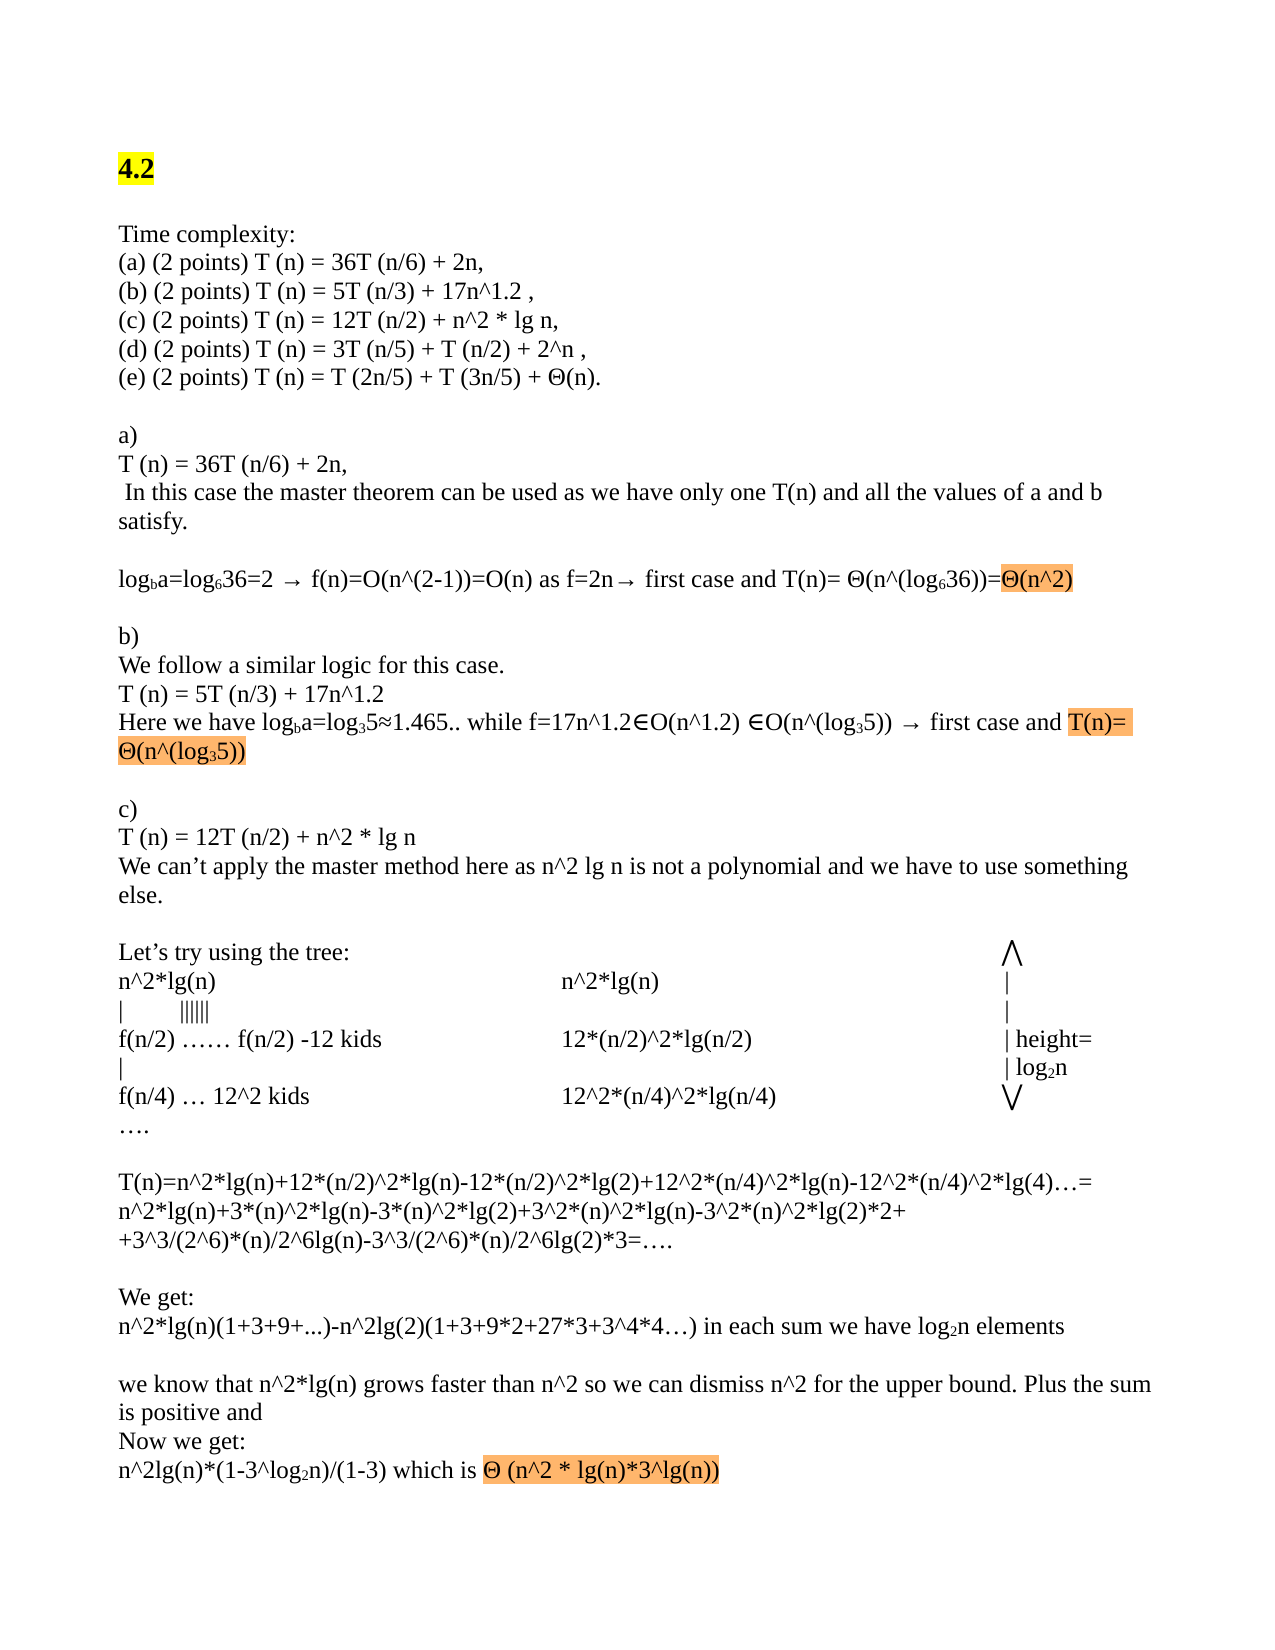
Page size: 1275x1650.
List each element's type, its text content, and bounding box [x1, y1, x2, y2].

text f(n/4) … 12^2 kids 12^2*(n/4)^2*lg(n/4) ⋁ [118, 1081, 1157, 1110]
text We get: [118, 1282, 1157, 1311]
text n^2lg(n)*(1-3^log2n)/(1-3) which is Θ (n^2 * lg(n)*3^lg(n)) [118, 1455, 1157, 1484]
text | | log2n [118, 1052, 1157, 1081]
text n^2*lg(n)+3*(n)^2*lg(n)-3*(n)^2*lg(2)+3^2*(n)^2*lg(n)-3^2*(n)^2*lg(2)*2+ [118, 1196, 1157, 1225]
text n^2*lg(n) n^2*lg(n) | [118, 966, 1157, 995]
text (c) (2 points) T (n) = 12T (n/2) + n^2 * lg n, [118, 305, 1157, 334]
text We follow a similar logic for this case. [118, 650, 1157, 679]
text logba=log636=2 → f(n)=O(n^(2-1))=O(n) as f=2n→ first case and T(n)= Θ(n^(log636))=Θ(n^2) [118, 564, 1157, 592]
text T (n) = 36T (n/6) + 2n, [118, 449, 1157, 477]
text Here we have logba=log35≈1.465.. while f=17n^1.2∈O(n^1.2) ∈O(n^(log35)) → first case and T(n)= Θ(n^(log35)) [118, 707, 1157, 765]
text T (n) = 12T (n/2) + n^2 * lg n [118, 822, 1157, 851]
text (b) (2 points) T (n) = 5T (n/3) + 17n^1.2 , [118, 276, 1157, 305]
text In this case the master theorem can be used as we have only one T(n) and all the values of a and b satisfy. [118, 477, 1157, 535]
text Let’s try using the tree: ⋀ [118, 937, 1157, 966]
text n^2*lg(n)(1+3+9+...)-n^2lg(2)(1+3+9*2+27*3+3^4*4…) in each sum we have log2n elements [118, 1311, 1157, 1340]
text we know that n^2*lg(n) grows faster than n^2 so we can dismiss n^2 for the upper bound. Plus the sum is positive and [118, 1369, 1157, 1426]
text 4.2 [118, 152, 1157, 185]
text T (n) = 5T (n/3) + 17n^1.2 [118, 679, 1157, 707]
text T(n)=n^2*lg(n)+12*(n/2)^2*lg(n)-12*(n/2)^2*lg(2)+12^2*(n/4)^2*lg(n)-12^2*(n/4)^2*lg(4)…= [118, 1167, 1157, 1196]
text | |||||| | [118, 995, 1157, 1024]
text b) [118, 621, 1157, 650]
text (d) (2 points) T (n) = 3T (n/5) + T (n/2) + 2^n , [118, 334, 1157, 362]
text f(n/2) …… f(n/2) -12 kids 12*(n/2)^2*lg(n/2) | height= [118, 1024, 1157, 1052]
text c) [118, 794, 1157, 822]
text Now we get: [118, 1426, 1157, 1455]
text a) [118, 420, 1157, 449]
text We can’t apply the master method here as n^2 lg n is not a polynomial and we have to use something else. [118, 851, 1157, 909]
text (e) (2 points) T (n) = T (2n/5) + T (3n/5) + Θ(n). [118, 362, 1157, 391]
text +3^3/(2^6)*(n)/2^6lg(n)-3^3/(2^6)*(n)/2^6lg(2)*3=…. [118, 1225, 1157, 1254]
text …. [118, 1110, 1157, 1139]
text (a) (2 points) T (n) = 36T (n/6) + 2n, [118, 247, 1157, 276]
text Time complexity: [118, 219, 1157, 247]
